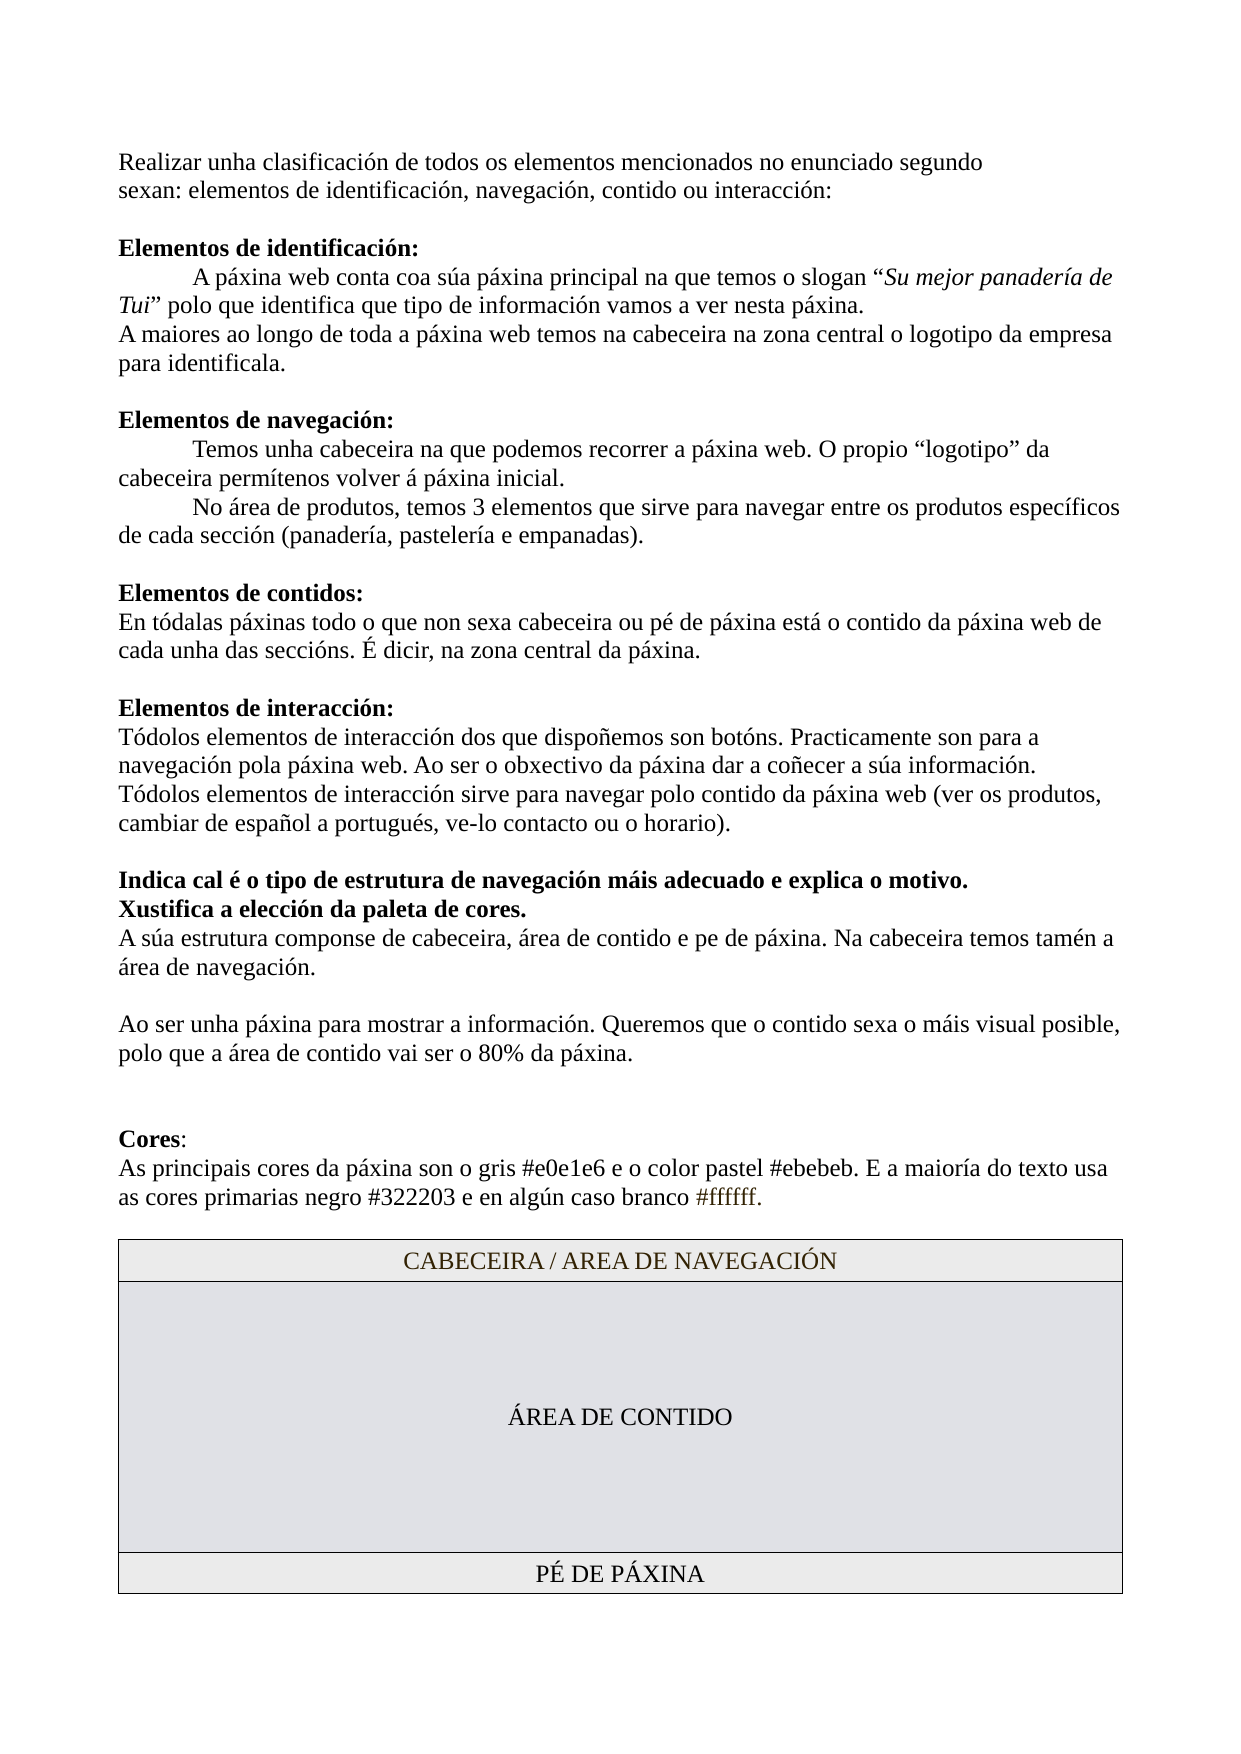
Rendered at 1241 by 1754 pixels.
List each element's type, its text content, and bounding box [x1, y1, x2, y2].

text A páxina web conta coa súa páxina principal na que temos o slogan “Su mejor panadería de Tui” polo que identifica que tipo de información vamos a ver nesta páxina. [118, 262, 1122, 319]
text Elementos de navegación: [118, 406, 1122, 434]
table_cell ÁREA DE CONTIDO [119, 1282, 1122, 1552]
text No área de produtos, temos 3 elementos que sirve para navegar entre os produtos específicos de cada sección (panadería, pastelería e empanadas). [118, 492, 1122, 549]
text A súa estrutura componse de cabeceira, área de contido e pe de páxina. Na cabeceira temos tamén a área de navegación. [118, 923, 1122, 981]
text Elementos de identificación: [118, 233, 1122, 262]
text Elementos de interacción: [118, 693, 1122, 722]
text Ao ser unha páxina para mostrar a información. Queremos que o contido sexa o máis visual posible, polo que a área de contido vai ser o 80% da páxina. [118, 1009, 1122, 1067]
text As principais cores da páxina son o gris #e0e1e6 e o color pastel #ebebeb. E a maioría do texto usa as cores primarias negro #322203 e en algún caso branco #ffffff. [118, 1153, 1122, 1211]
text Indica cal é o tipo de estrutura de navegación máis adecuado e explica o motivo. [118, 866, 1122, 894]
text sexan: elementos de identificación, navegación, contido ou interacción: [118, 176, 1122, 204]
text Cores: [118, 1124, 1122, 1153]
text Temos unha cabeceira na que podemos recorrer a páxina web. O propio “logotipo” da cabeceira permítenos volver á páxina inicial. [118, 434, 1122, 492]
table_header CABECEIRA / AREA DE NAVEGACIÓN [119, 1240, 1122, 1281]
text Realizar unha clasificación de todos os elementos mencionados no enunciado segundo [118, 147, 1122, 176]
text Xustifica a elección da paleta de cores. [118, 894, 1122, 923]
text Tódolos elementos de interacción dos que dispoñemos son botóns. Practicamente son para a navegación pola páxina web. Ao ser o obxectivo da páxina dar a coñecer a súa información. Tódolos elementos de interacción sirve para navegar polo contido da páxina web (ver os produtos, cambiar de español a portugués, ve-lo contacto ou o horario). [118, 722, 1122, 837]
text A maiores ao longo de toda a páxina web temos na cabeceira na zona central o logotipo da empresa para identificala. [118, 319, 1122, 377]
text En tódalas páxinas todo o que non sexa cabeceira ou pé de páxina está o contido da páxina web de cada unha das seccións. É dicir, na zona central da páxina. [118, 607, 1122, 664]
table_cell PÉ DE PÁXINA [119, 1553, 1122, 1593]
text Elementos de contidos: [118, 578, 1122, 607]
